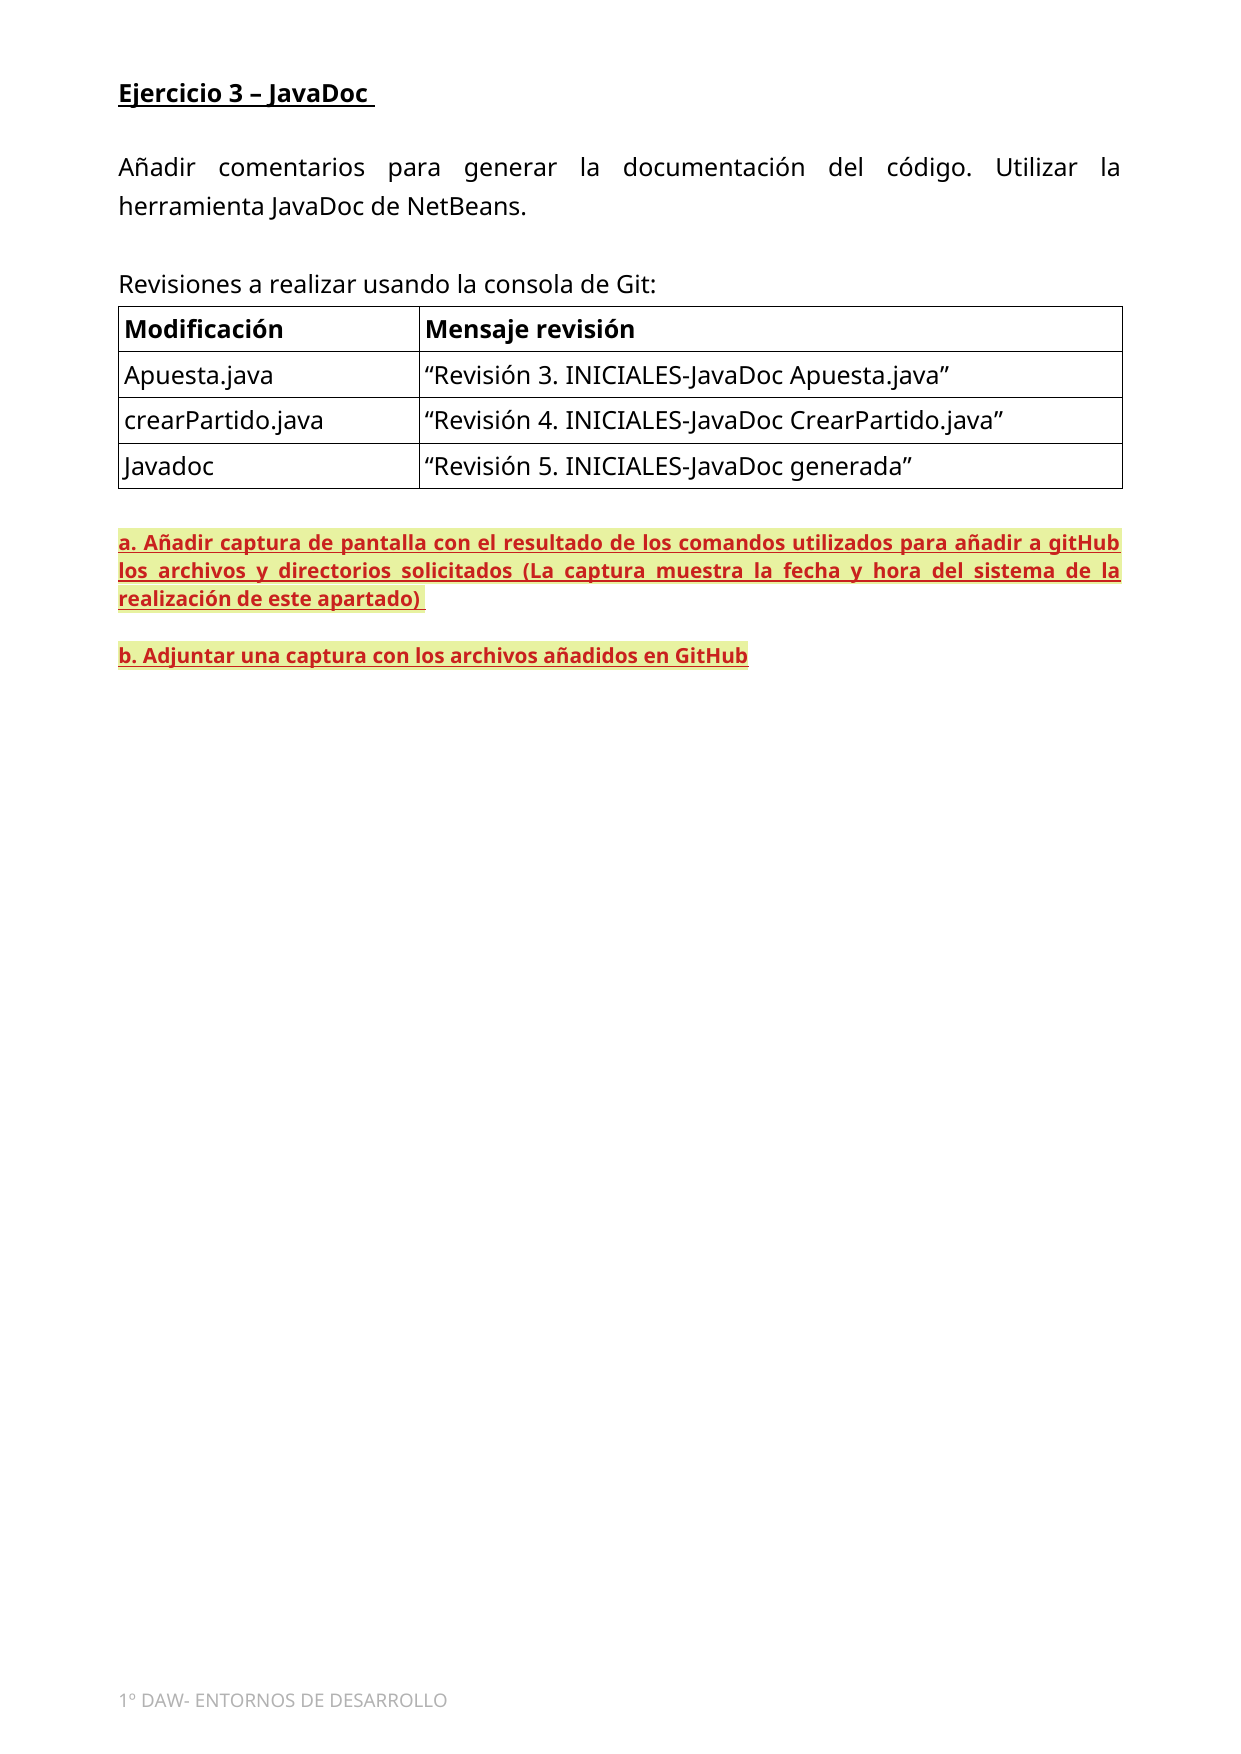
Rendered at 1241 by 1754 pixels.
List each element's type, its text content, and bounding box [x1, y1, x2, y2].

text Añadir comentarios para generar la documentación del código. Utilizar la herramienta JavaDoc de NetBeans. [118, 149, 1122, 222]
table_header Modificación [119, 307, 419, 351]
text b. Adjuntar una captura con los archivos añadidos en GitHub [118, 641, 1122, 670]
table_cell crearPartido.java [119, 398, 419, 443]
table_cell Javadoc [119, 444, 419, 488]
table_header Mensaje revisión [420, 307, 1122, 351]
table_cell “Revisión 3. INICIALES-JavaDoc Apuesta.java” [420, 352, 1122, 397]
table_cell Apuesta.java [119, 352, 419, 397]
table_cell “Revisión 5. INICIALES-JavaDoc generada” [420, 444, 1122, 488]
text a. Añadir captura de pantalla con el resultado de los comandos utilizados para añadir a gitHub los archivos y directorios solicitados (La captura muestra la fecha y hora del sistema de la realización de este apartado) [118, 528, 1122, 613]
text Revisiones a realizar usando la consola de Git: [118, 267, 1122, 301]
text Ejercicio 3 – JavaDoc [118, 76, 1122, 110]
table_cell “Revisión 4. INICIALES-JavaDoc CrearPartido.java” [420, 398, 1122, 443]
